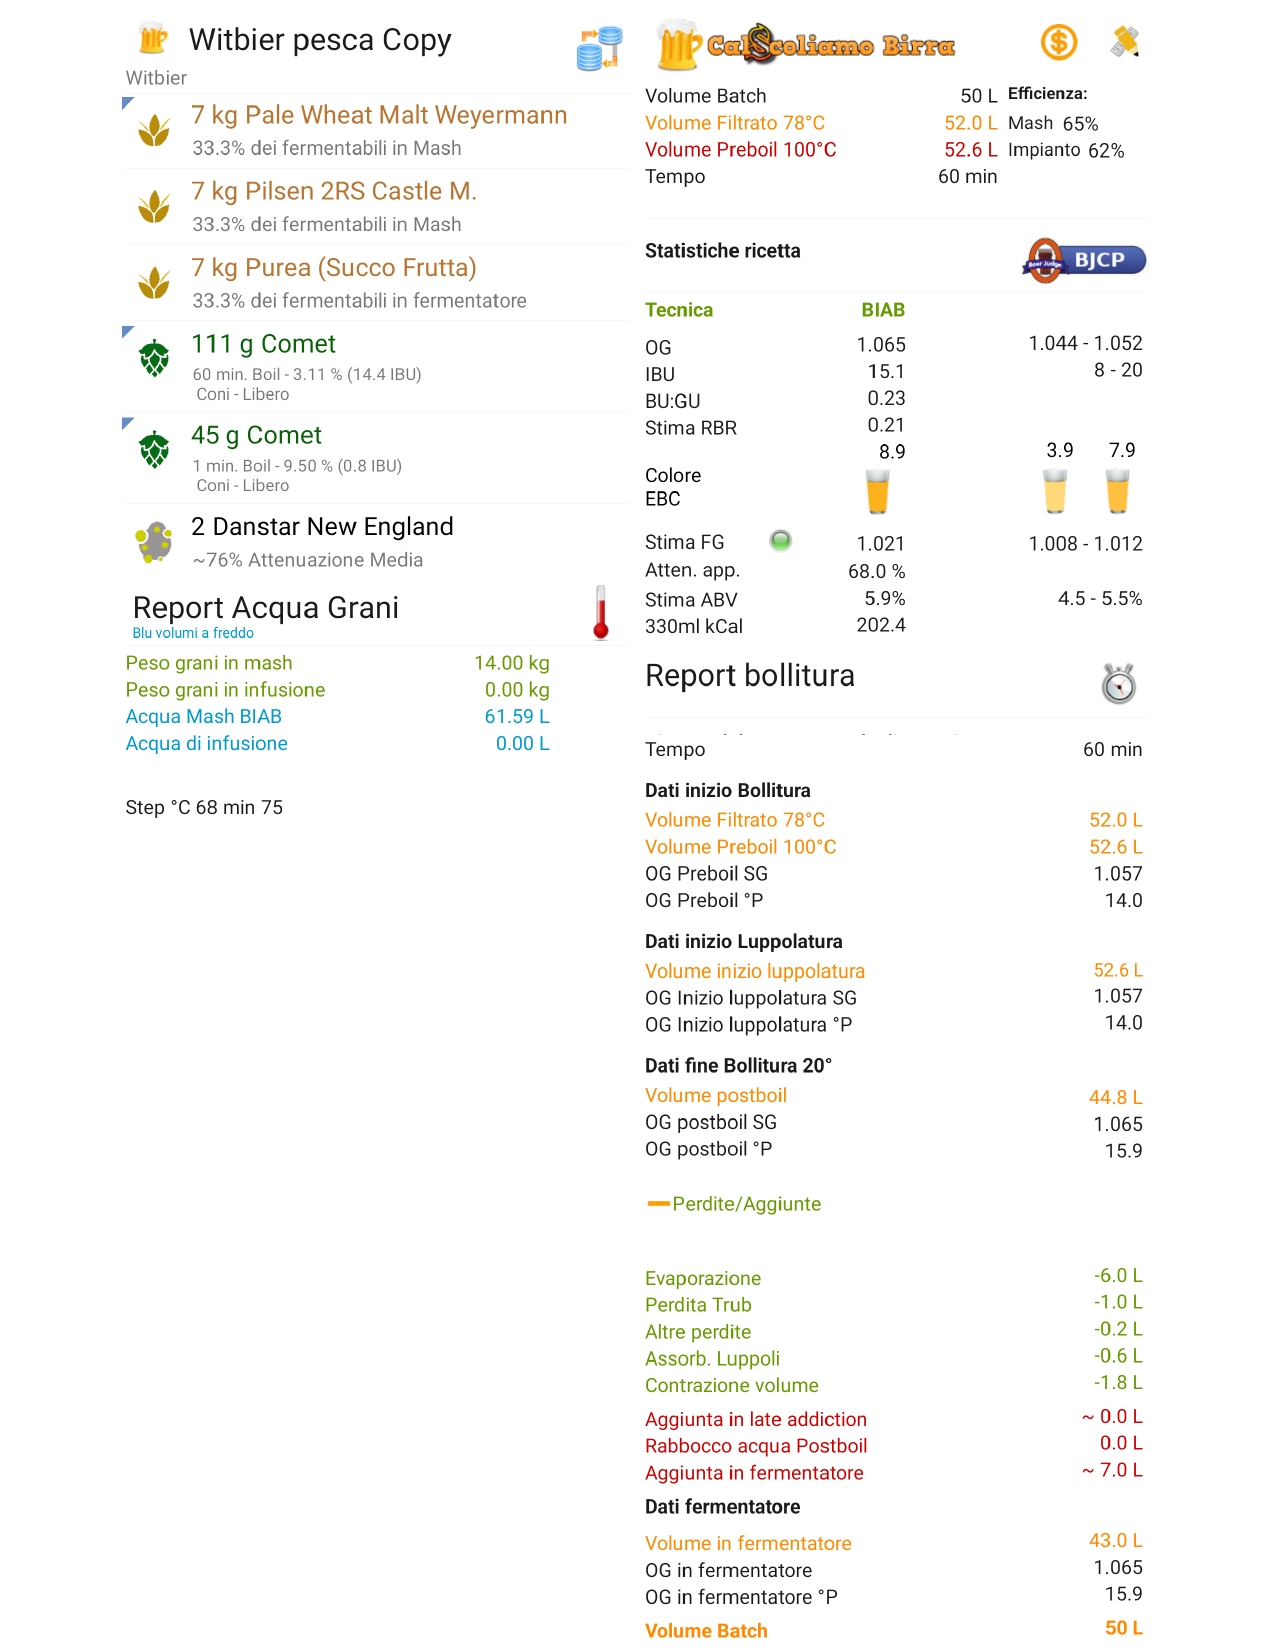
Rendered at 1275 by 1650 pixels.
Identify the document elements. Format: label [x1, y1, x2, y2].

picture [118, 10, 1157, 1650]
